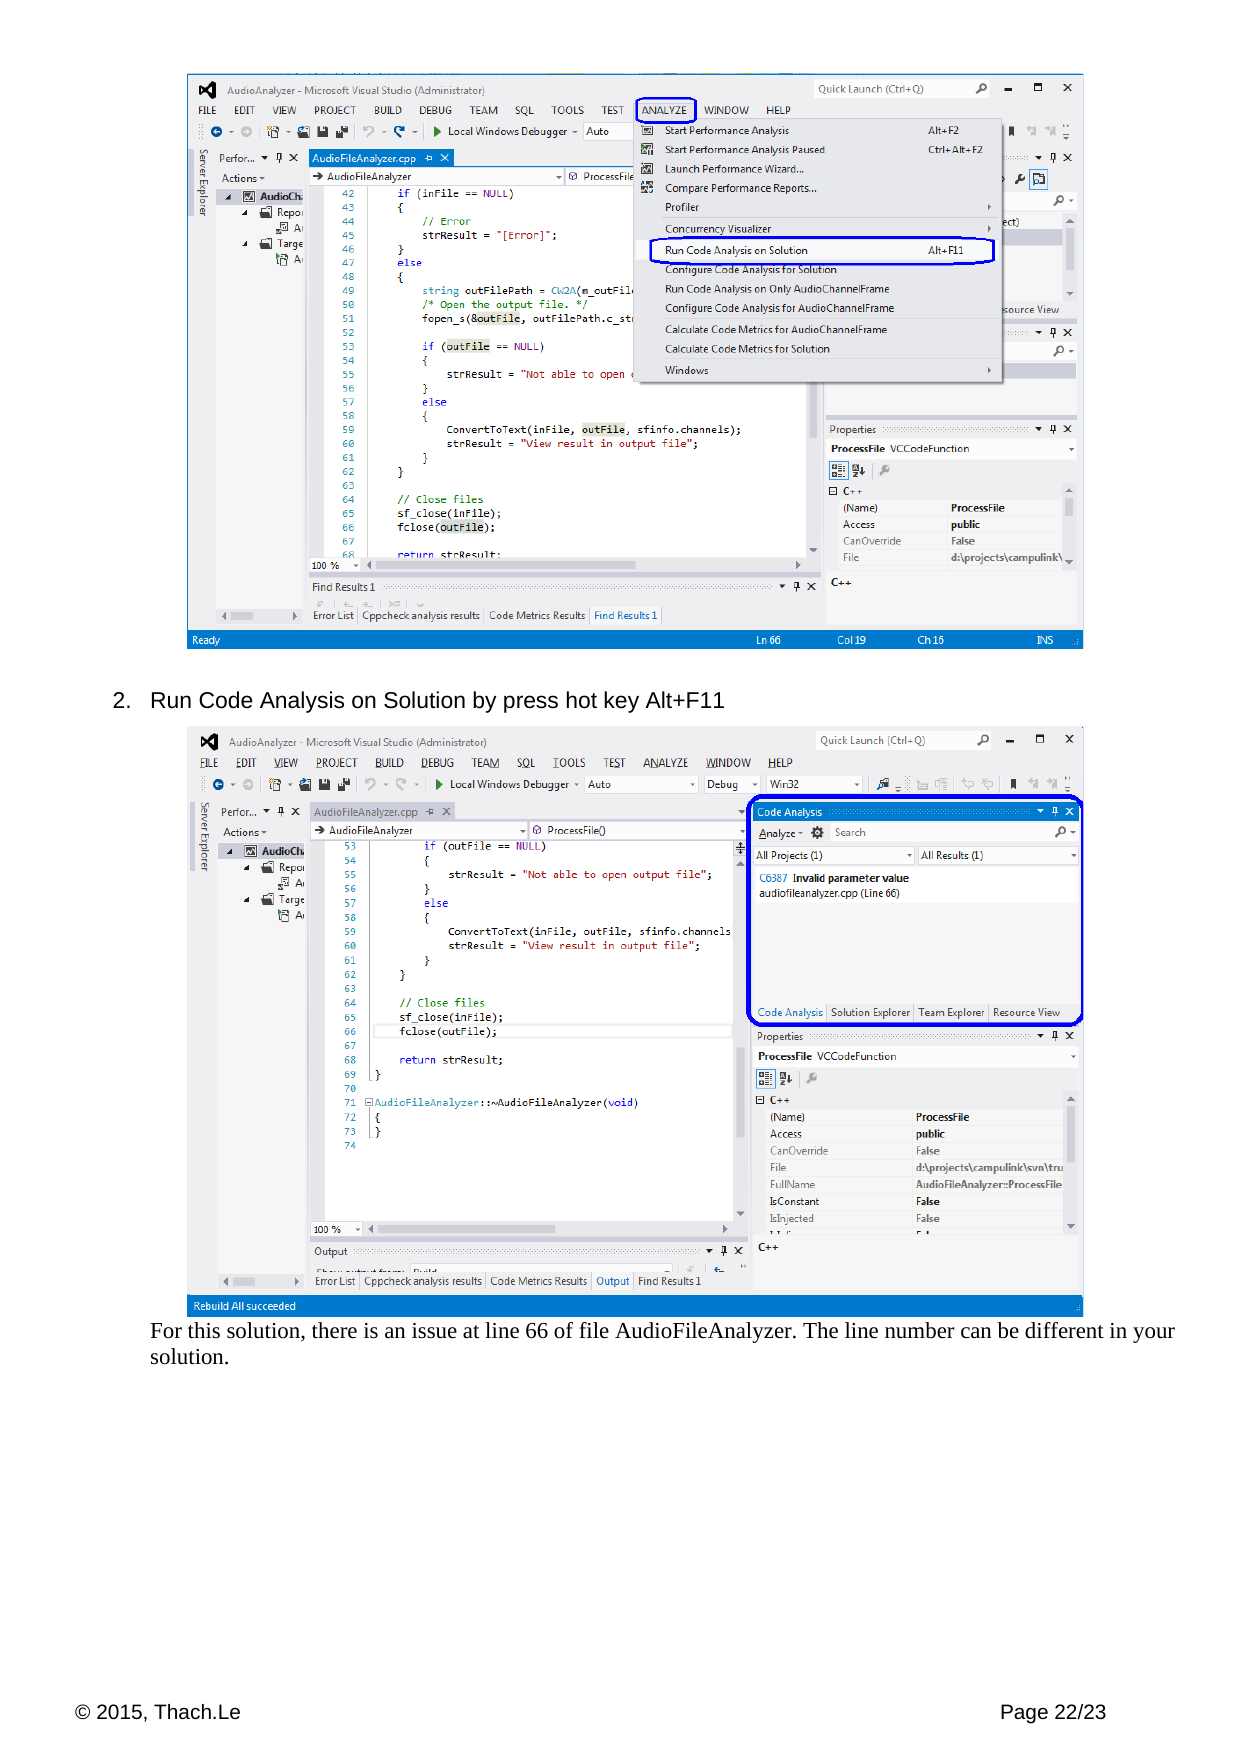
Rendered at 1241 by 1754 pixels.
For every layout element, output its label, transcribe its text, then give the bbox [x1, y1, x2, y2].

subtitle Run Code Analysis on Solution by press hot key Alt+F11 [112, 687, 1196, 714]
text For this solution, there is an issue at line 66 of file AudioFileAnalyzer. The line number can be different in your solution. [150, 1213, 1196, 1369]
